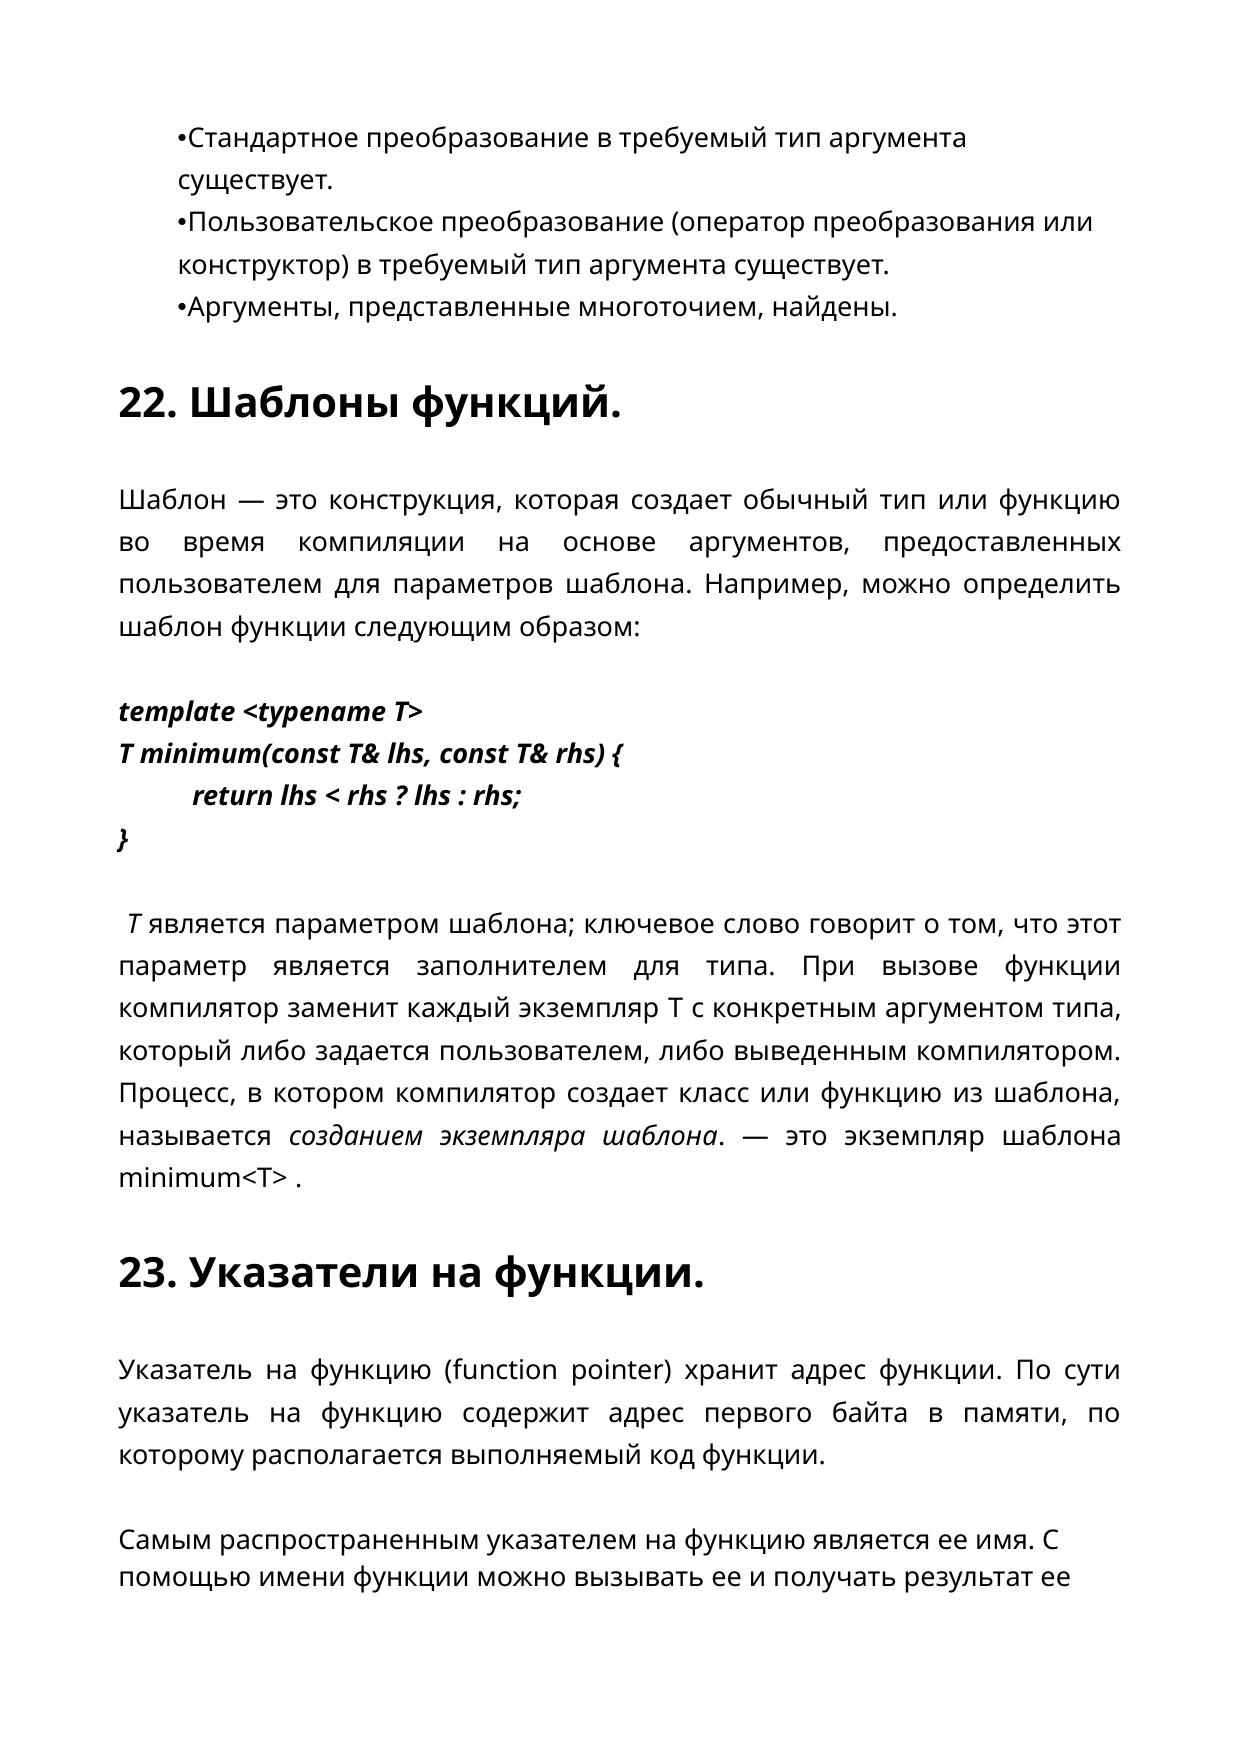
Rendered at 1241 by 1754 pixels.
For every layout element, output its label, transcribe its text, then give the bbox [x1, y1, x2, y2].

text Шаблон — это конструкция, которая создает обычный тип или функцию во время компиляции на основе аргументов, предоставленных пользователем для параметров шаблона. Например, можно определить шаблон функции следующим образом: [118, 480, 1122, 644]
text template <typename T> [118, 692, 1122, 729]
text 23. Указатели на функции. [118, 1243, 1122, 1300]
text } [118, 819, 1122, 856]
text Самым распространенным указателем на функцию является ее имя. С помощью имени функции можно вызывать ее и получать результат ее [118, 1520, 1122, 1594]
text T minimum(const T& lhs, const T& rhs) { [118, 734, 1122, 771]
list Пользовательское преобразование (оператор преобразования или конструктор) в требуемый тип аргумента существует. [118, 203, 1122, 282]
text Указатель на функцию (function pointer) хранит адрес функции. По сути указатель на функцию содержит адрес первого байта в памяти, по которому располагается выполняемый код функции. [118, 1351, 1122, 1472]
list Стандартное преобразование в требуемый тип аргумента существует. [118, 118, 1122, 197]
text T является параметром шаблона; ключевое слово говорит о том, что этот параметр является заполнителем для типа. При вызове функции компилятор заменит каждый экземпляр T с конкретным аргументом типа, который либо задается пользователем, либо выведенным компилятором. Процесс, в котором компилятор создает класс или функцию из шаблона, называется созданием экземпляра шаблона. — это экземпляр шаблона minimum<T> . [118, 904, 1122, 1195]
list Аргументы, представленные многоточием, найдены. [118, 288, 1122, 324]
text return lhs < rhs ? lhs : rhs; [118, 777, 1122, 814]
text 22. Шаблоны функций. [118, 372, 1122, 429]
